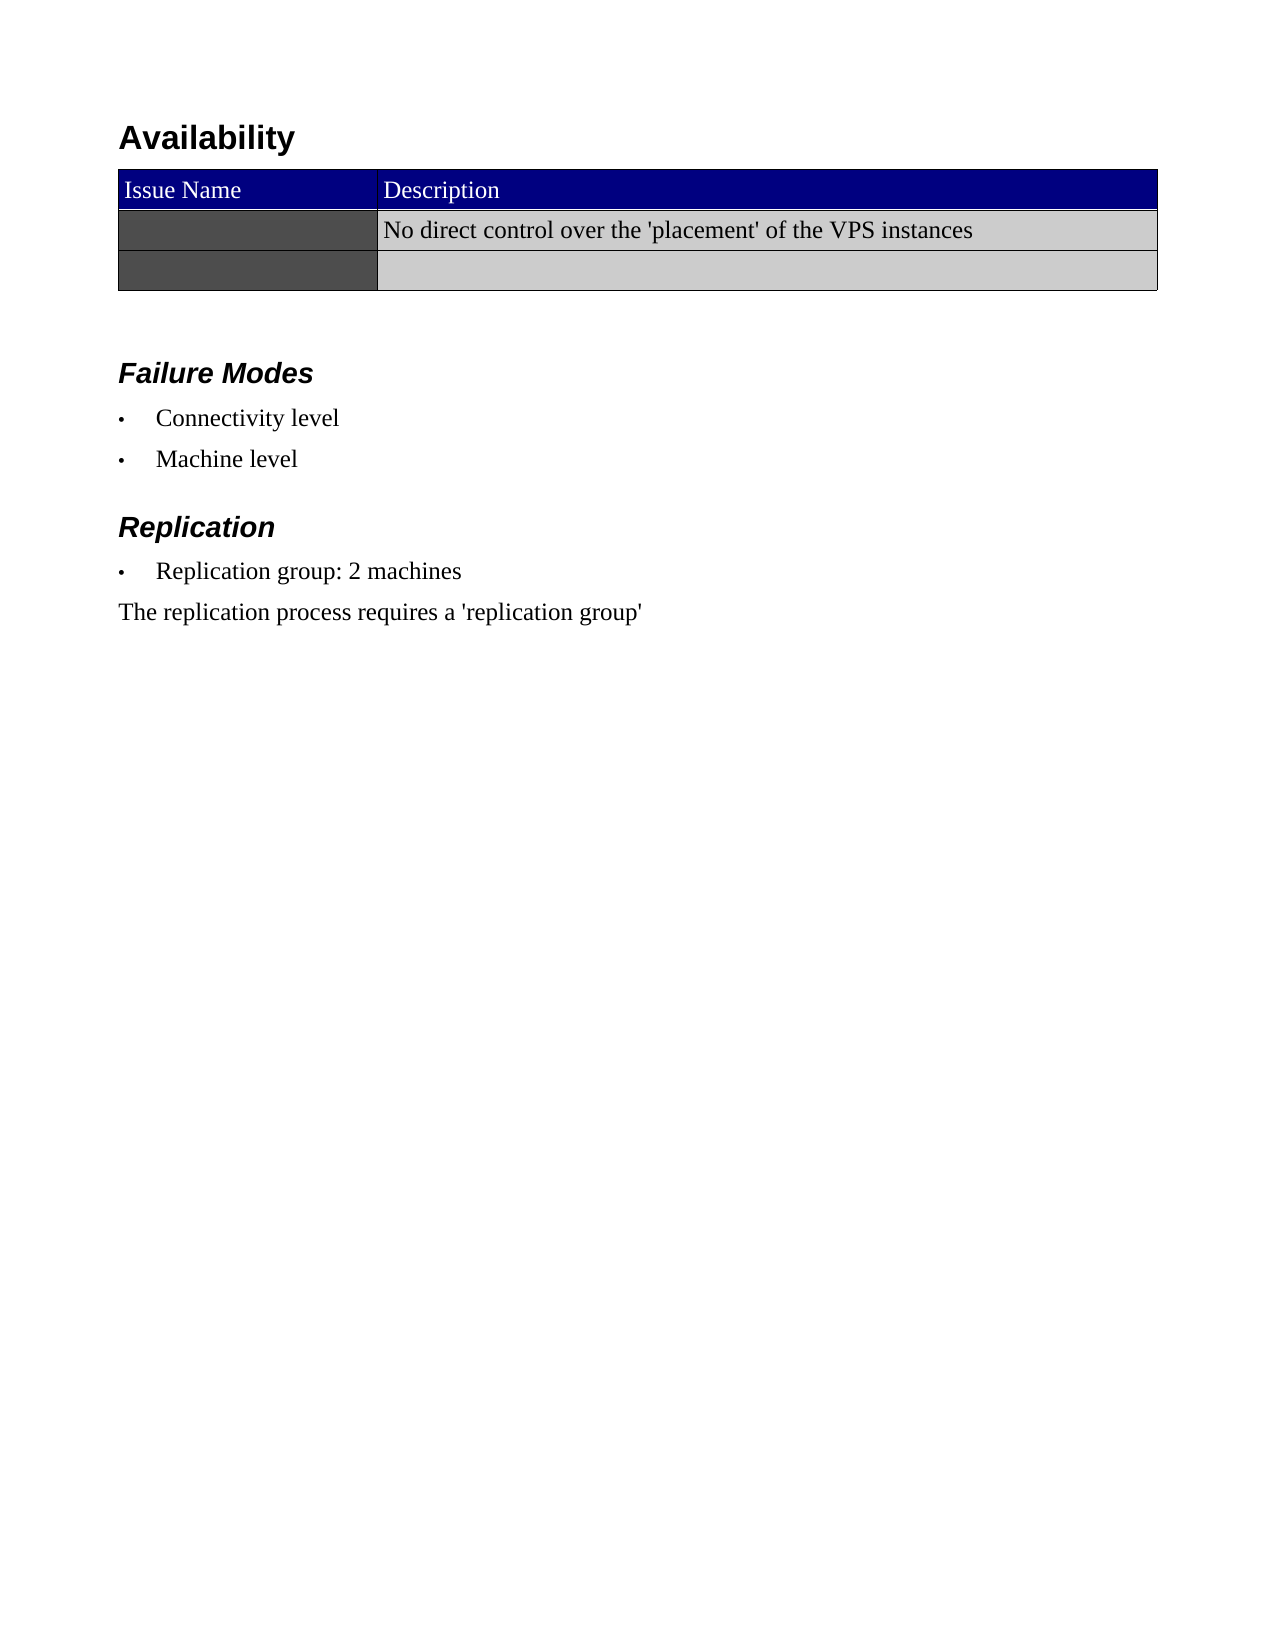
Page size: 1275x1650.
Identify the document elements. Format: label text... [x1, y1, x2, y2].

subtitle Failure Modes [118, 357, 1157, 390]
table_cell No direct control over the 'placement' of the VPS instances [378, 211, 1157, 250]
table_header Issue Name [119, 170, 377, 209]
table_header Description [378, 170, 1157, 209]
text The replication process requires a 'replication group' [118, 597, 1157, 626]
table_cell [378, 251, 1157, 290]
list Machine level [118, 444, 1157, 473]
subtitle Availability [118, 118, 1157, 157]
table_cell [119, 211, 377, 250]
table_cell [119, 251, 377, 290]
subtitle Replication [118, 510, 1157, 544]
list Replication group: 2 machines [118, 556, 1157, 585]
list Connectivity level [118, 403, 1157, 431]
